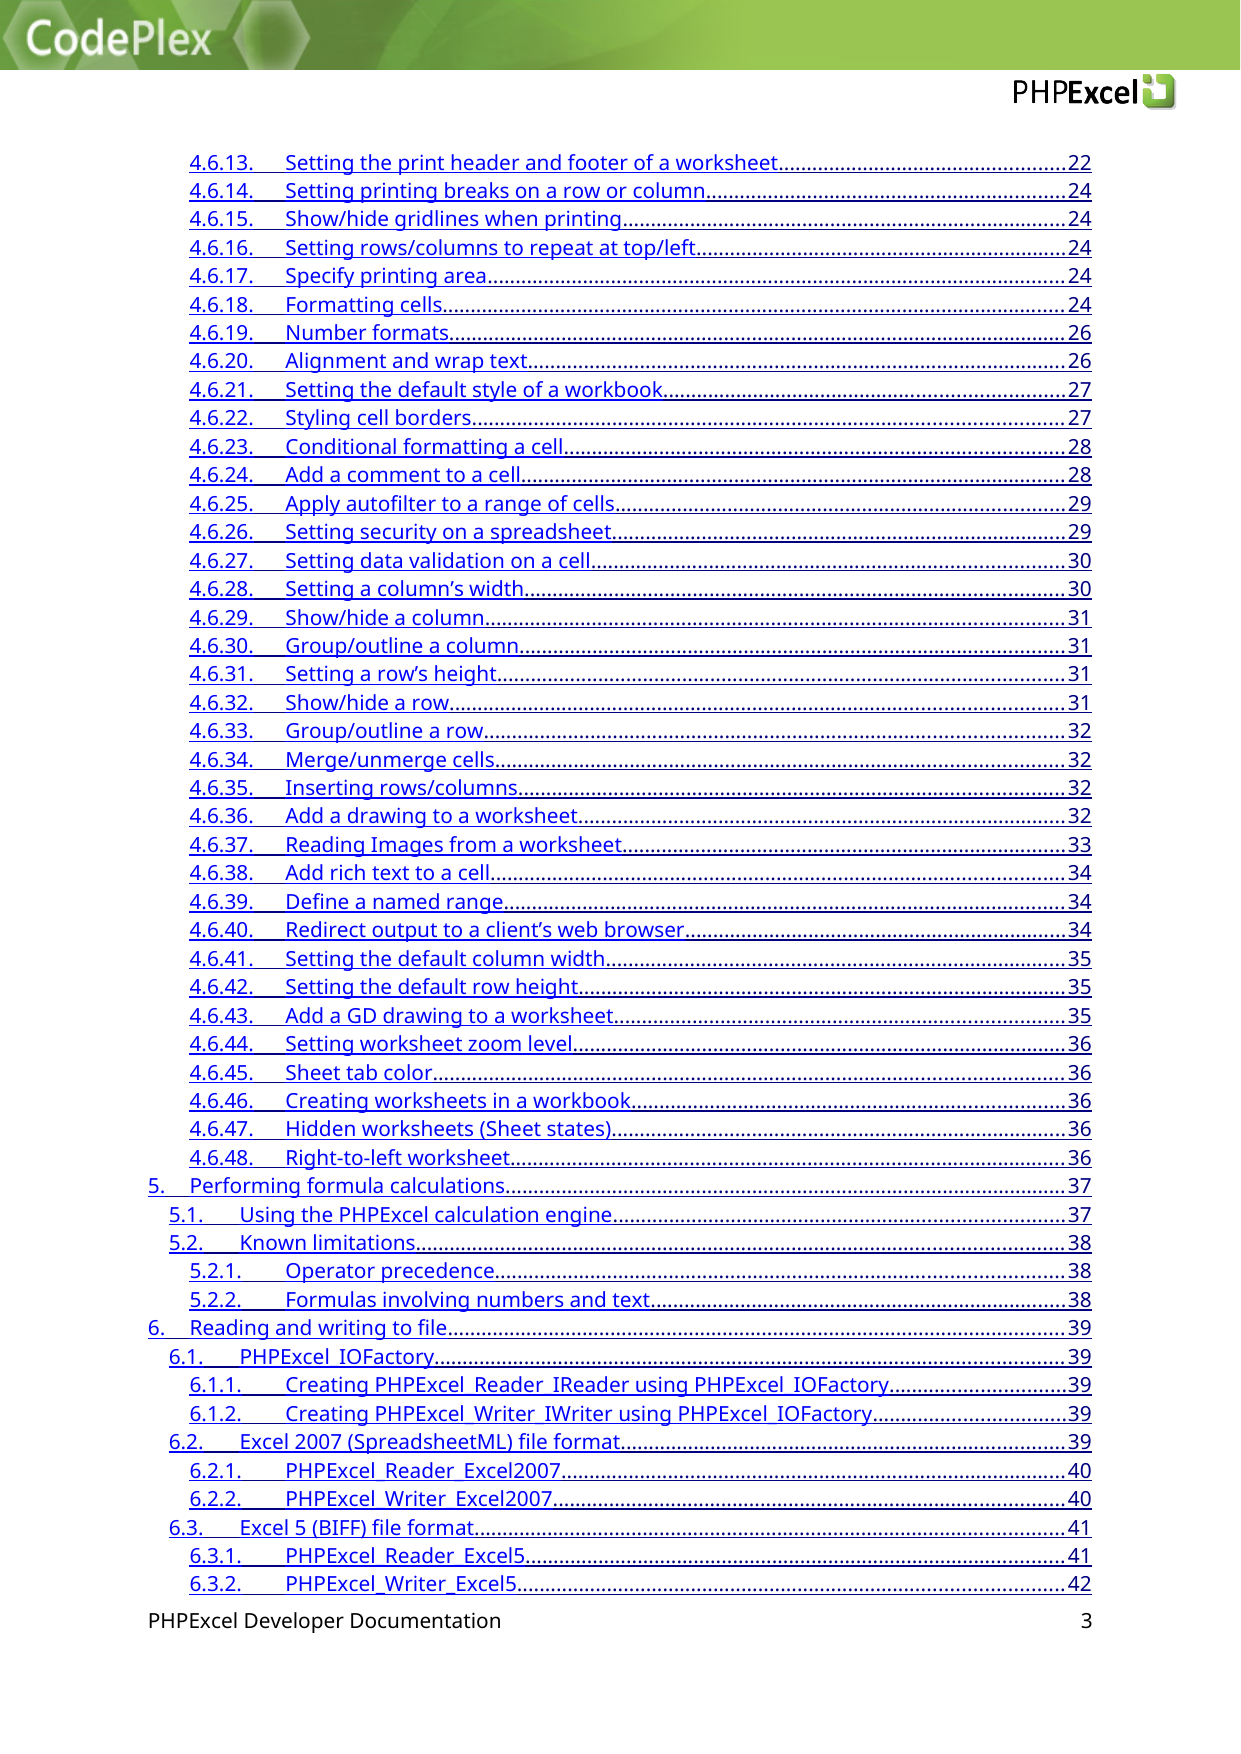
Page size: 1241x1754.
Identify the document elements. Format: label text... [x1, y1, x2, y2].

text 4.6.41. Setting the default column width 35 [189, 944, 1093, 972]
text 4.6.35. Inserting rows/columns 32 [189, 773, 1093, 802]
text 4.6.13. Setting the print header and footer of a worksheet 22 [189, 148, 1093, 176]
text 4.6.20. Alignment and wrap text 26 [189, 347, 1093, 375]
text 6.2.1. PHPExcel_Reader_Excel2007 40 [189, 1456, 1093, 1484]
text 6.3.1. PHPExcel_Reader_Excel5 41 [189, 1541, 1093, 1569]
text 6.2.2. PHPExcel_Writer_Excel2007 40 [189, 1484, 1093, 1513]
text 4.6.33. Group/outline a row 32 [189, 716, 1093, 745]
text 4.6.34. Merge/unmerge cells 32 [189, 745, 1093, 773]
text 4.6.45. Sheet tab color 36 [189, 1058, 1093, 1086]
text 4.6.46. Creating worksheets in a workbook 36 [189, 1086, 1093, 1114]
text 5.1. Using the PHPExcel calculation engine 37 [168, 1200, 1093, 1228]
text 4.6.17. Specify printing area 24 [189, 261, 1093, 290]
text 4.6.37. Reading Images from a worksheet 33 [189, 830, 1093, 858]
text 4.6.24. Add a comment to a cell 28 [189, 460, 1093, 489]
text 4.6.38. Add rich text to a cell 34 [189, 858, 1093, 887]
text 4.6.21. Setting the default style of a workbook 27 [189, 375, 1093, 403]
text 4.6.36. Add a drawing to a worksheet 32 [189, 802, 1093, 830]
text 4.6.31. Setting a row’s height 31 [189, 659, 1093, 688]
text 4.6.19. Number formats 26 [189, 318, 1093, 347]
text 4.6.48. Right-to-left worksheet 36 [189, 1143, 1093, 1171]
text 5. Performing formula calculations 37 [148, 1171, 1093, 1200]
text 4.6.43. Add a GD drawing to a worksheet 35 [189, 1001, 1093, 1029]
text 4.6.25. Apply autofilter to a range of cells 29 [189, 489, 1093, 517]
text 4.6.14. Setting printing breaks on a row or column 24 [189, 176, 1093, 204]
text 4.6.28. Setting a column’s width 30 [189, 574, 1093, 603]
text 4.6.18. Formatting cells 24 [189, 290, 1093, 318]
text 5.2.2. Formulas involving numbers and text 38 [189, 1285, 1093, 1313]
text 4.6.32. Show/hide a row 31 [189, 688, 1093, 716]
text 4.6.42. Setting the default row height 35 [189, 972, 1093, 1001]
text 4.6.16. Setting rows/columns to repeat at top/left 24 [189, 233, 1093, 261]
text 4.6.15. Show/hide gridlines when printing 24 [189, 204, 1093, 233]
text 5.2. Known limitations 38 [168, 1228, 1093, 1257]
text 4.6.29. Show/hide a column 31 [189, 603, 1093, 631]
text 6.3. Excel 5 (BIFF) file format 41 [168, 1513, 1093, 1541]
text 6.1. PHPExcel_IOFactory 39 [168, 1342, 1093, 1370]
text 6.1.2. Creating PHPExcel_Writer_IWriter using PHPExcel_IOFactory 39 [189, 1399, 1093, 1427]
text 6.1.1. Creating PHPExcel_Reader_IReader using PHPExcel_IOFactory 39 [189, 1370, 1093, 1399]
text 4.6.23. Conditional formatting a cell 28 [189, 432, 1093, 460]
text 4.6.39. Define a named range 34 [189, 887, 1093, 915]
text 6. Reading and writing to file 39 [148, 1313, 1093, 1342]
text 4.6.22. Styling cell borders 27 [189, 403, 1093, 432]
text 4.6.44. Setting worksheet zoom level 36 [189, 1029, 1093, 1058]
text 4.6.27. Setting data validation on a cell 30 [189, 546, 1093, 574]
text 4.6.26. Setting security on a spreadsheet 29 [189, 517, 1093, 546]
text 4.6.40. Redirect output to a client’s web browser 34 [189, 915, 1093, 944]
text 5.2.1. Operator precedence 38 [189, 1257, 1093, 1285]
text 6.3.2. PHPExcel_Writer_Excel5 42 [189, 1569, 1093, 1598]
text 4.6.30. Group/outline a column 31 [189, 631, 1093, 659]
text 4.6.47. Hidden worksheets (Sheet states) 36 [189, 1114, 1093, 1143]
text 6.2. Excel 2007 (SpreadsheetML) file format 39 [168, 1427, 1093, 1456]
